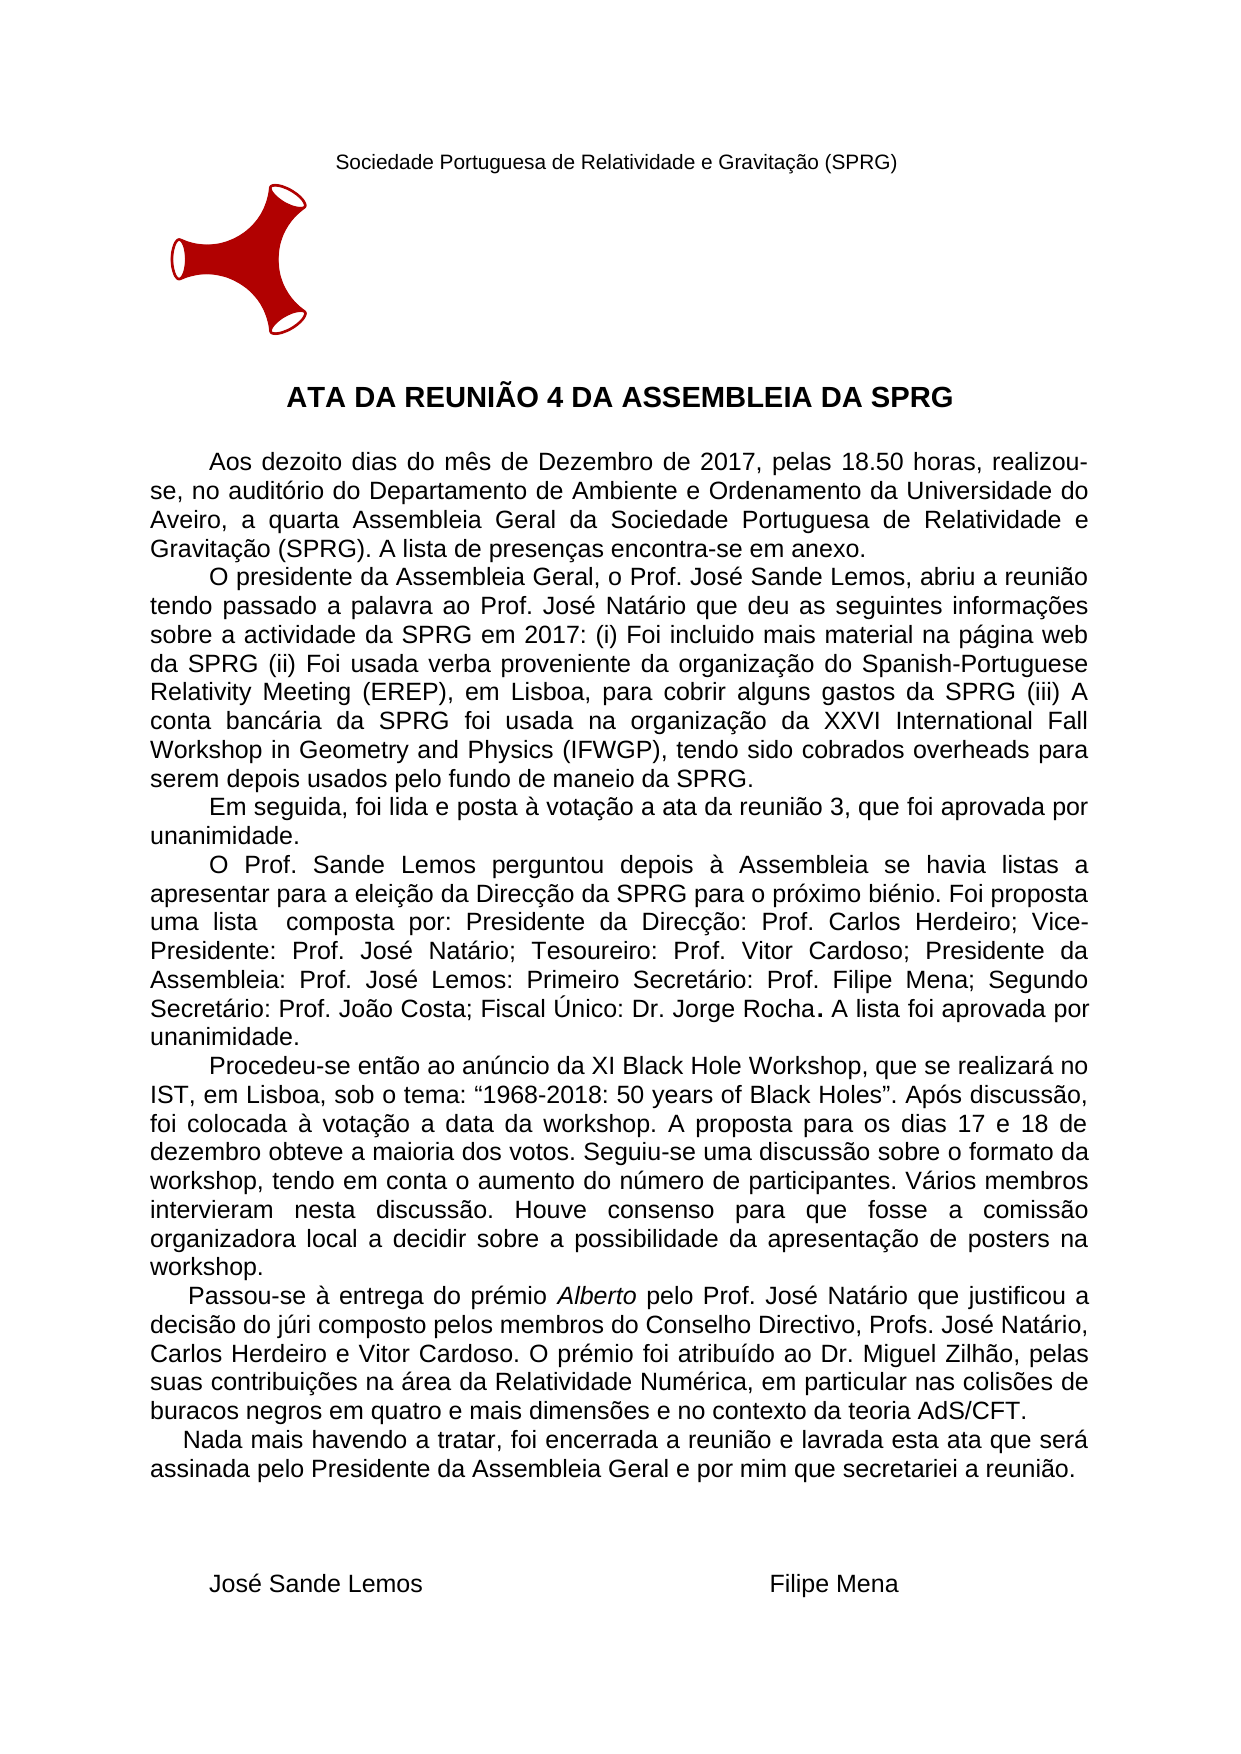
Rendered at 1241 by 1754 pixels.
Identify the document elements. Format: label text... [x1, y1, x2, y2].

text O Prof. Sande Lemos perguntou depois à Assembleia se havia listas a apresentar para a eleição da Direcção da SPRG para o próximo biénio. Foi proposta uma lista composta por: Presidente da Direcção: Prof. Carlos Herdeiro; Vice-Presidente: Prof. José Natário; Tesoureiro: Prof. Vitor Cardoso; Presidente da Assembleia: Prof. José Lemos: Primeiro Secretário: Prof. Filipe Mena; Segundo Secretário: Prof. João Costa; Fiscal Único: Dr. Jorge Rocha. A lista foi aprovada por unanimidade. [150, 850, 1090, 1051]
text Nada mais havendo a tratar, foi encerrada a reunião e lavrada esta ata que será assinada pelo Presidente da Assembleia Geral e por mim que secretariei a reunião. [150, 1425, 1090, 1482]
text Aos dezoito dias do mês de Dezembro de 2017, pelas 18.50 horas, realizou-se, no auditório do Departamento de Ambiente e Ordenamento da Universidade do Aveiro, a quarta Assembleia Geral da Sociedade Portuguesa de Relatividade e Gravitação (SPRG). A lista de presenças encontra-se em anexo. [150, 447, 1090, 562]
text José Sande Lemos Filipe Mena [150, 1569, 1090, 1597]
text Passou-se à entrega do prémio Alberto pelo Prof. José Natário que justificou a decisão do júri composto pelos membros do Conselho Directivo, Profs. José Natário, Carlos Herdeiro e Vitor Cardoso. O prémio foi atribuído ao Dr. Miguel Zilhão, pelas suas contribuições na área da Relatividade Numérica, em particular nas colisões de buracos negros em quatro e mais dimensões e no contexto da teoria AdS/CFT. [150, 1281, 1090, 1425]
text Procedeu-se então ao anúncio da XI Black Hole Workshop, que se realizará no IST, em Lisboa, sob o tema: “1968-2018: 50 years of Black Holes”. Após discussão, foi colocada à votação a data da workshop. A proposta para os dias 17 e 18 de dezembro obteve a maioria dos votos. Seguiu-se uma discussão sobre o formato da workshop, tendo em conta o aumento do número de participantes. Vários membros intervieram nesta discussão. Houve consenso para que fosse a comissão organizadora local a decidir sobre a possibilidade da apresentação de posters na workshop. [150, 1051, 1090, 1281]
picture [150, 169, 328, 347]
text O presidente da Assembleia Geral, o Prof. José Sande Lemos, abriu a reunião tendo passado a palavra ao Prof. José Natário que deu as seguintes informações sobre a actividade da SPRG em 2017: (i) Foi incluido mais material na página web da SPRG (ii) Foi usada verba proveniente da organização do Spanish-Portuguese Relativity Meeting (EREP), em Lisboa, para cobrir alguns gastos da SPRG (iii) A conta bancária da SPRG foi usada na organização da XXVI International Fall Workshop in Geometry and Physics (IFWGP), tendo sido cobrados overheads para serem depois usados pelo fundo de maneio da SPRG. [150, 562, 1090, 792]
text ATA DA REUNIÃO 4 DA ASSEMBLEIA DA SPRG [150, 380, 1090, 414]
text Sociedade Portuguesa de Relatividade e Gravitação (SPRG) [150, 150, 1090, 347]
text Em seguida, foi lida e posta à votação a ata da reunião 3, que foi aprovada por unanimidade. [150, 792, 1090, 850]
